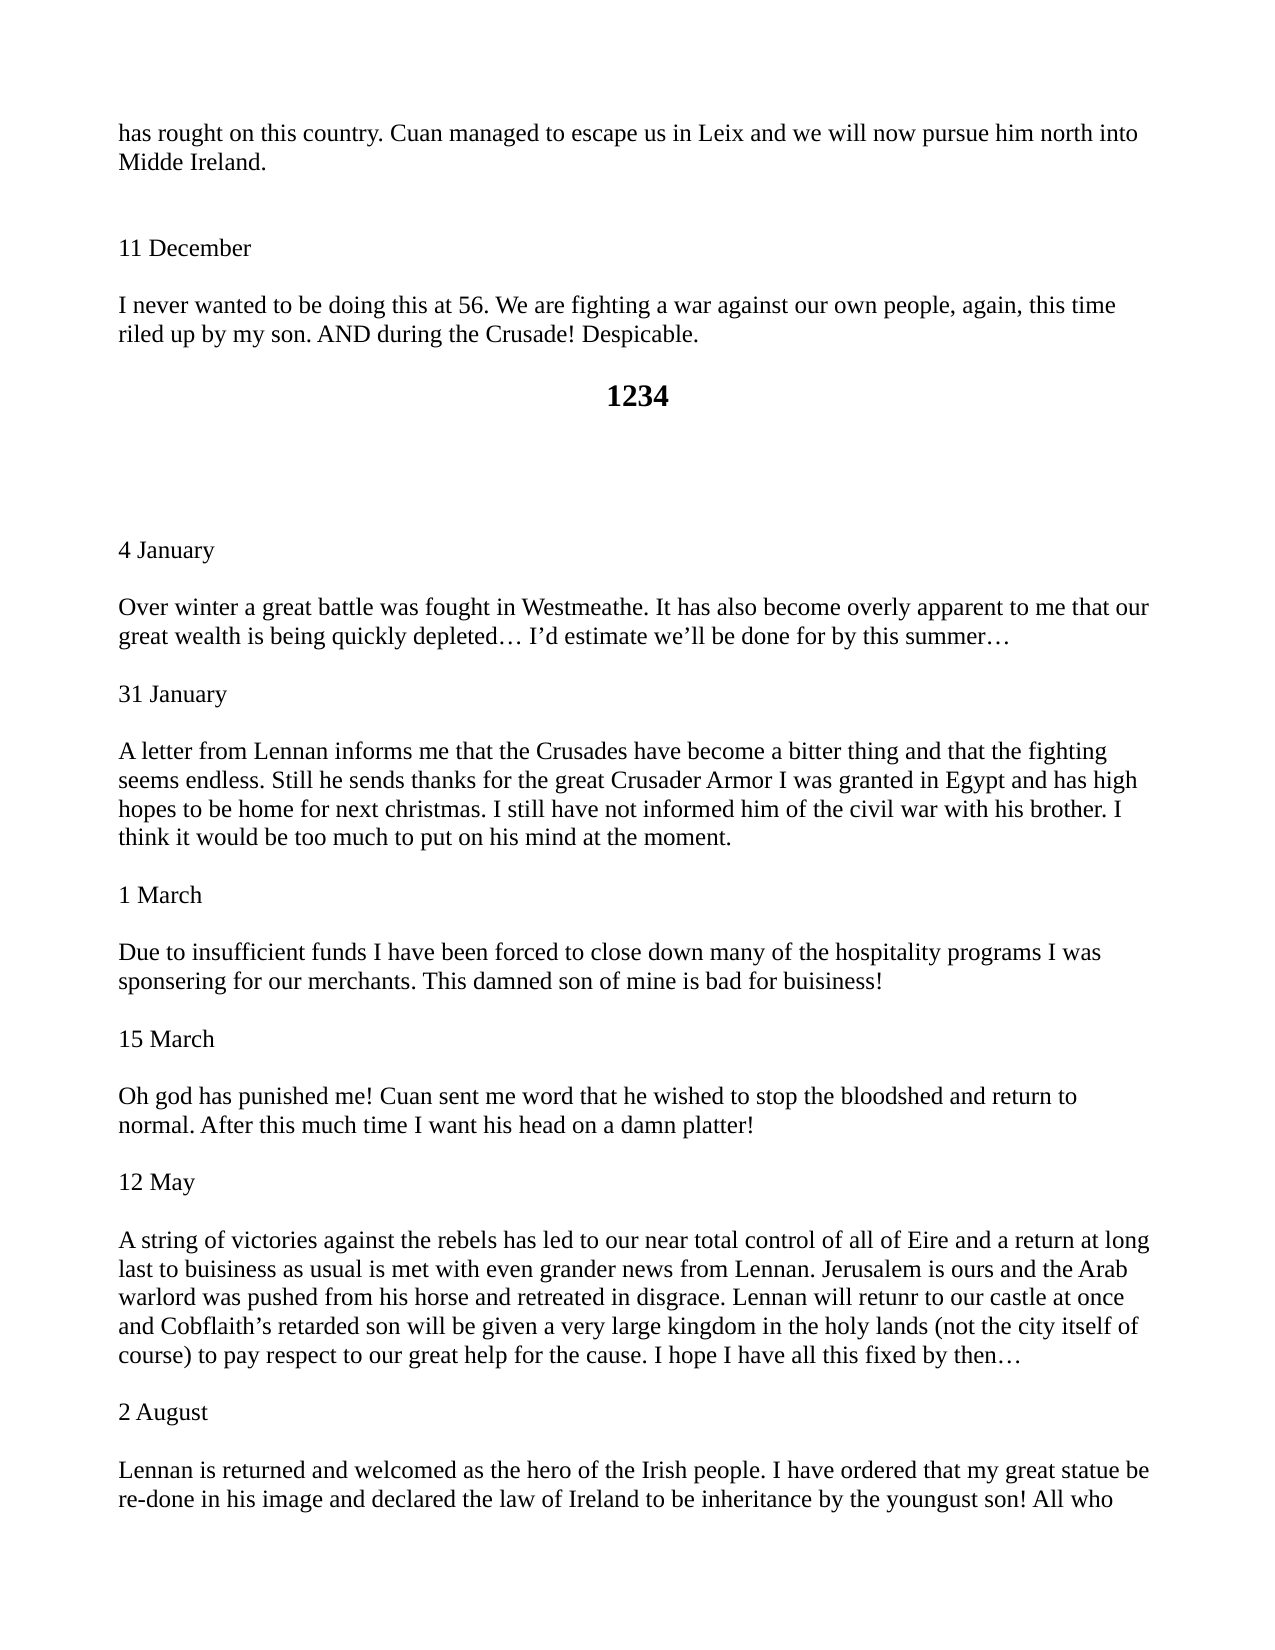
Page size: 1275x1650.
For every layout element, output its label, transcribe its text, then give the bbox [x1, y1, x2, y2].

text 11 December [118, 233, 1157, 262]
text 31 January [118, 679, 1157, 707]
text has rought on this country. Cuan managed to escape us in Leix and we will now pursue him north into Midde Ireland. [118, 118, 1157, 176]
text 1 March [118, 880, 1157, 909]
text A letter from Lennan informs me that the Crusades have become a bitter thing and that the fighting seems endless. Still he sends thanks for the great Crusader Armor I was granted in Egypt and has high hopes to be home for next christmas. I still have not informed him of the civil war with his brother. I think it would be too much to put on his mind at the moment. [118, 736, 1157, 851]
text Lennan is returned and welcomed as the hero of the Irish people. I have ordered that my great statue be re-done in his image and declared the law of Ireland to be inheritance by the youngust son! All who [118, 1455, 1157, 1512]
text 4 January [118, 535, 1157, 564]
text 12 May [118, 1167, 1157, 1196]
text 15 March [118, 1024, 1157, 1052]
text 1234 [118, 377, 1157, 413]
text I never wanted to be doing this at 56. We are fighting a war against our own people, again, this time riled up by my son. AND during the Crusade! Despicable. [118, 291, 1157, 348]
text A string of victories against the rebels has led to our near total control of all of Eire and a return at long last to buisiness as usual is met with even grander news from Lennan. Jerusalem is ours and the Arab warlord was pushed from his horse and retreated in disgrace. Lennan will retunr to our castle at once and Cobflaith’s retarded son will be given a very large kingdom in the holy lands (not the city itself of course) to pay respect to our great help for the cause. I hope I have all this fixed by then… [118, 1225, 1157, 1369]
text Oh god has punished me! Cuan sent me word that he wished to stop the bloodshed and return to normal. After this much time I want his head on a damn platter! [118, 1081, 1157, 1139]
text Over winter a great battle was fought in Westmeathe. It has also become overly apparent to me that our great wealth is being quickly depleted… I’d estimate we’ll be done for by this summer… [118, 592, 1157, 650]
text Due to insufficient funds I have been forced to close down many of the hospitality programs I was sponsering for our merchants. This damned son of mine is bad for buisiness! [118, 937, 1157, 995]
text 2 August [118, 1397, 1157, 1426]
